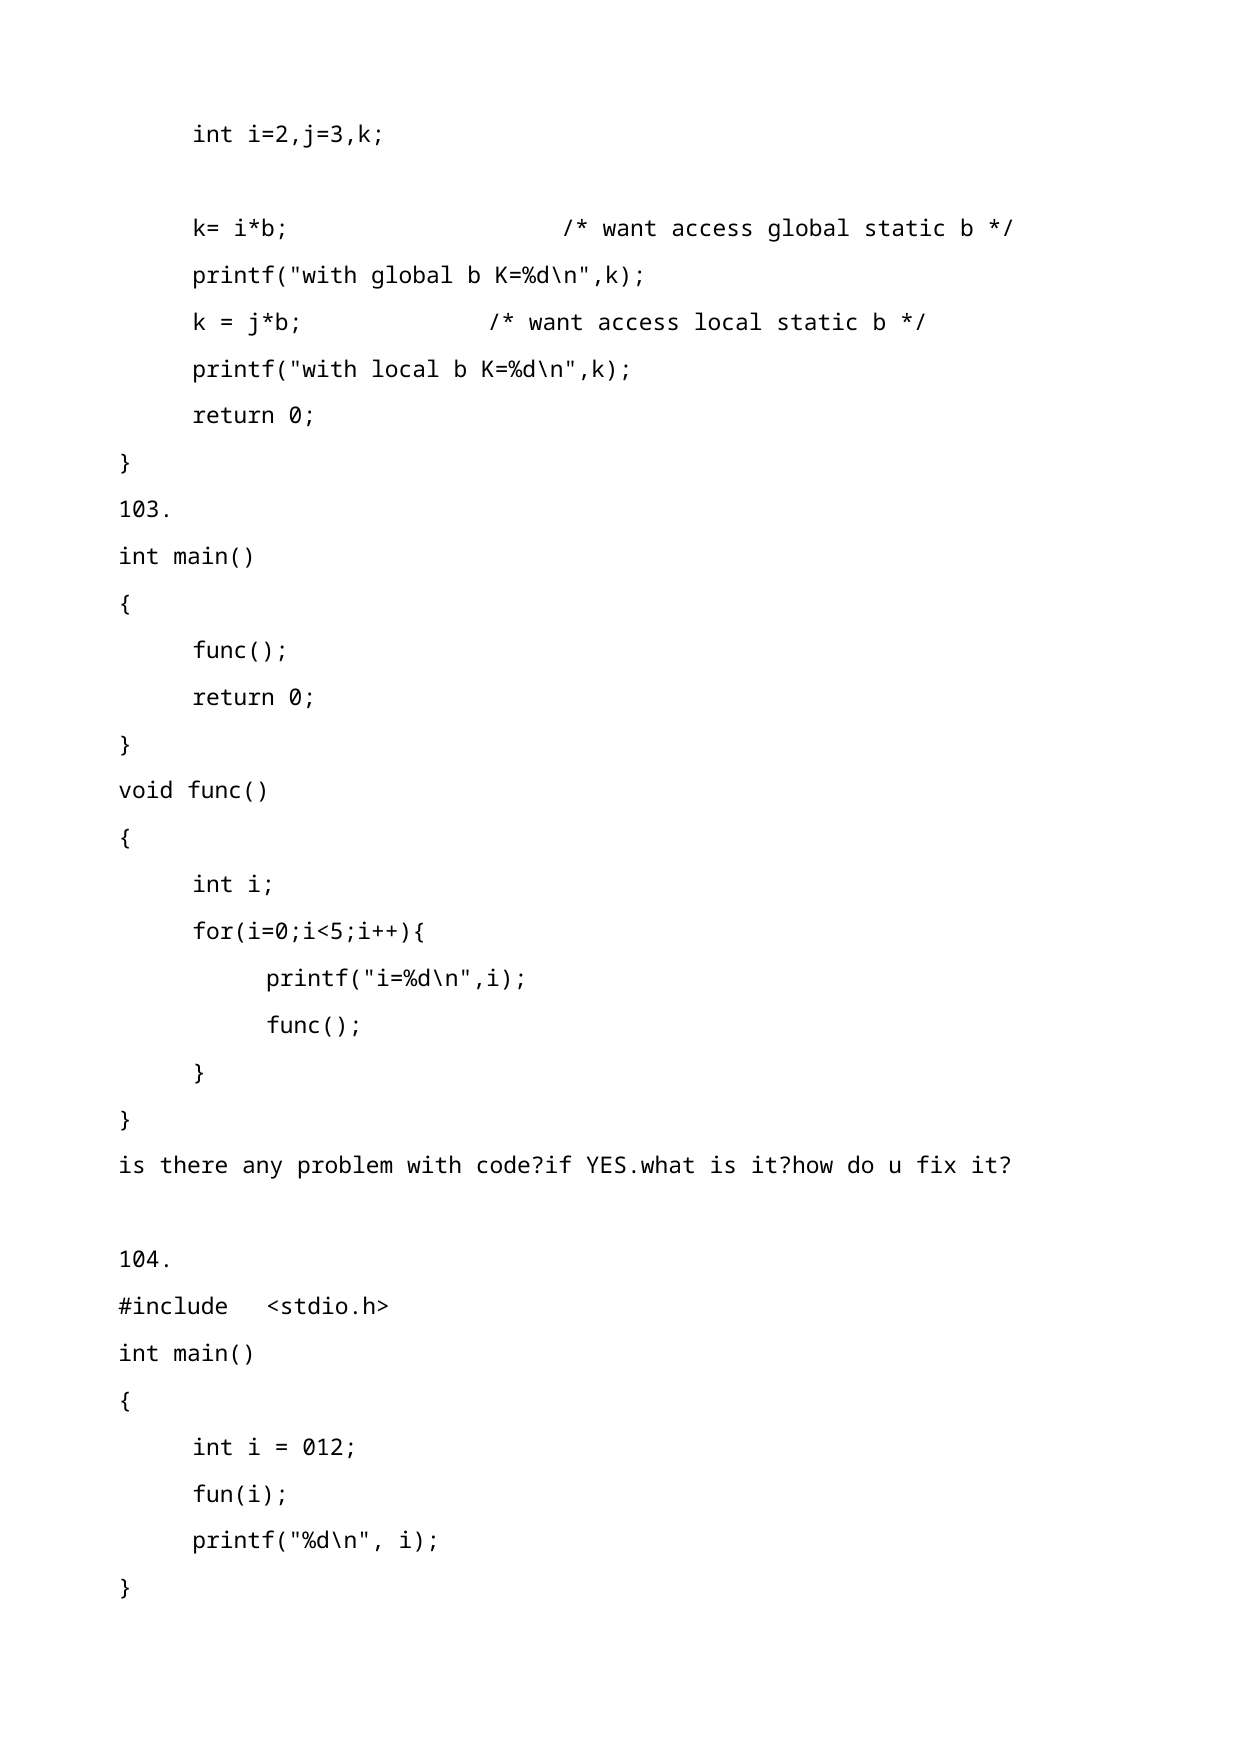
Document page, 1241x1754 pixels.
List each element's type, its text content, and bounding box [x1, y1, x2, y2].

text 104. [118, 1243, 1122, 1274]
text void func() [118, 774, 1122, 806]
text } [118, 727, 1122, 759]
text for(i=0;i<5;i++){ [118, 915, 1122, 946]
text printf("with global b K=%d\n",k); [118, 259, 1122, 290]
text } [118, 1102, 1122, 1134]
text return 0; [118, 681, 1122, 712]
text { [118, 1384, 1122, 1415]
text int i; [118, 868, 1122, 899]
text return 0; [118, 399, 1122, 431]
text printf("i=%d\n",i); [118, 962, 1122, 993]
text k = j*b; /* want access local static b */ [118, 306, 1122, 337]
text printf("%d\n", i); [118, 1524, 1122, 1556]
text func(); [118, 634, 1122, 665]
text #include <stdio.h> [118, 1290, 1122, 1321]
text } [118, 1571, 1122, 1602]
text { [118, 821, 1122, 852]
text 103. [118, 493, 1122, 524]
text { [118, 587, 1122, 618]
text fun(i); [118, 1477, 1122, 1509]
text int i = 012; [118, 1431, 1122, 1462]
text int main() [118, 1337, 1122, 1368]
text int main() [118, 540, 1122, 571]
text int i=2,j=3,k; [118, 118, 1122, 149]
text k= i*b; /* want access global static b */ [118, 212, 1122, 243]
text is there any problem with code?if YES.what is it?how do u fix it? [118, 1149, 1122, 1181]
text printf("with local b K=%d\n",k); [118, 352, 1122, 384]
text } [118, 1056, 1122, 1087]
text } [118, 446, 1122, 477]
text func(); [118, 1009, 1122, 1040]
